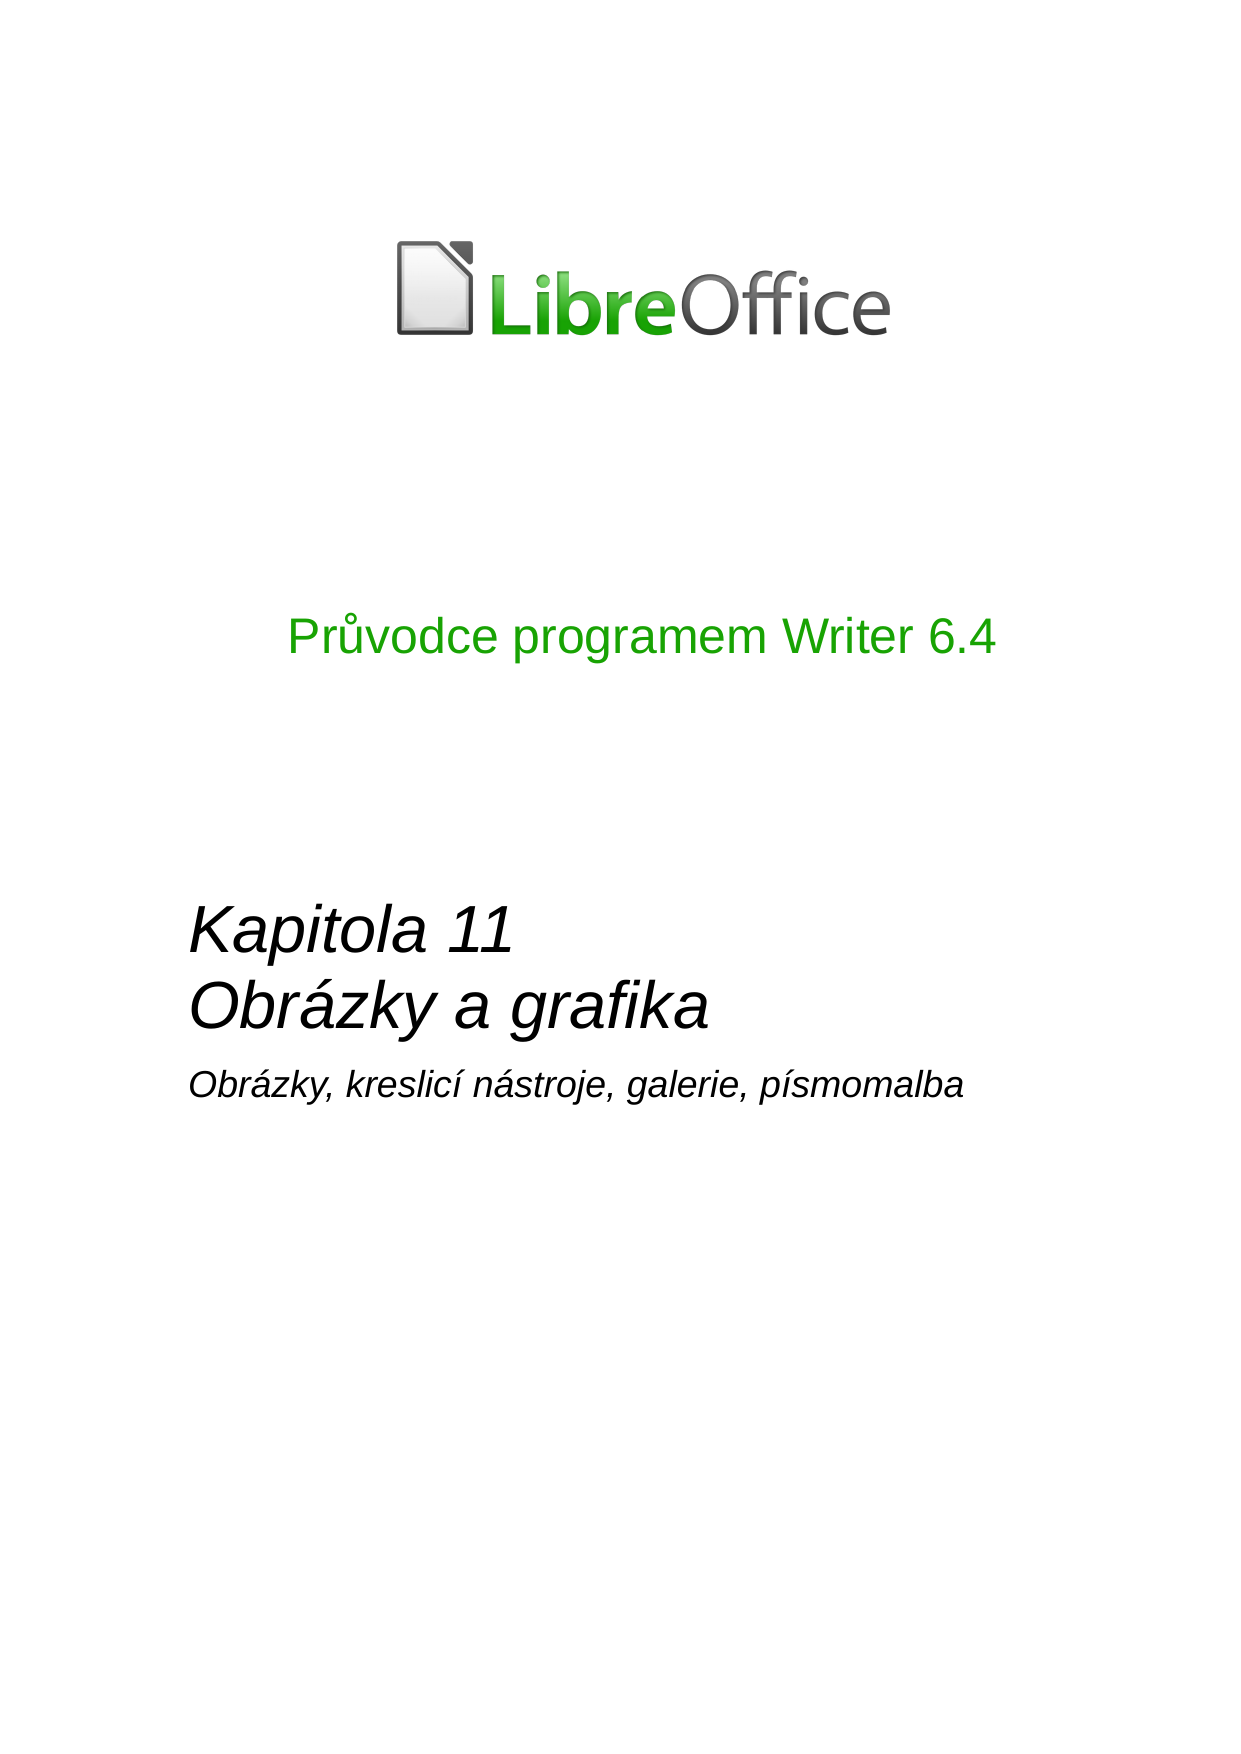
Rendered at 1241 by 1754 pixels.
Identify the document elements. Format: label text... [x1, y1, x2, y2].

picture [392, 236, 893, 342]
text Průvodce programem Writer 6.4 [188, 607, 1098, 664]
subtitle Obrázky, kreslicí nástroje, galerie, písmomalba [188, 1062, 1098, 1105]
title Kapitola 11 Obrázky a grafika [188, 889, 1098, 1043]
